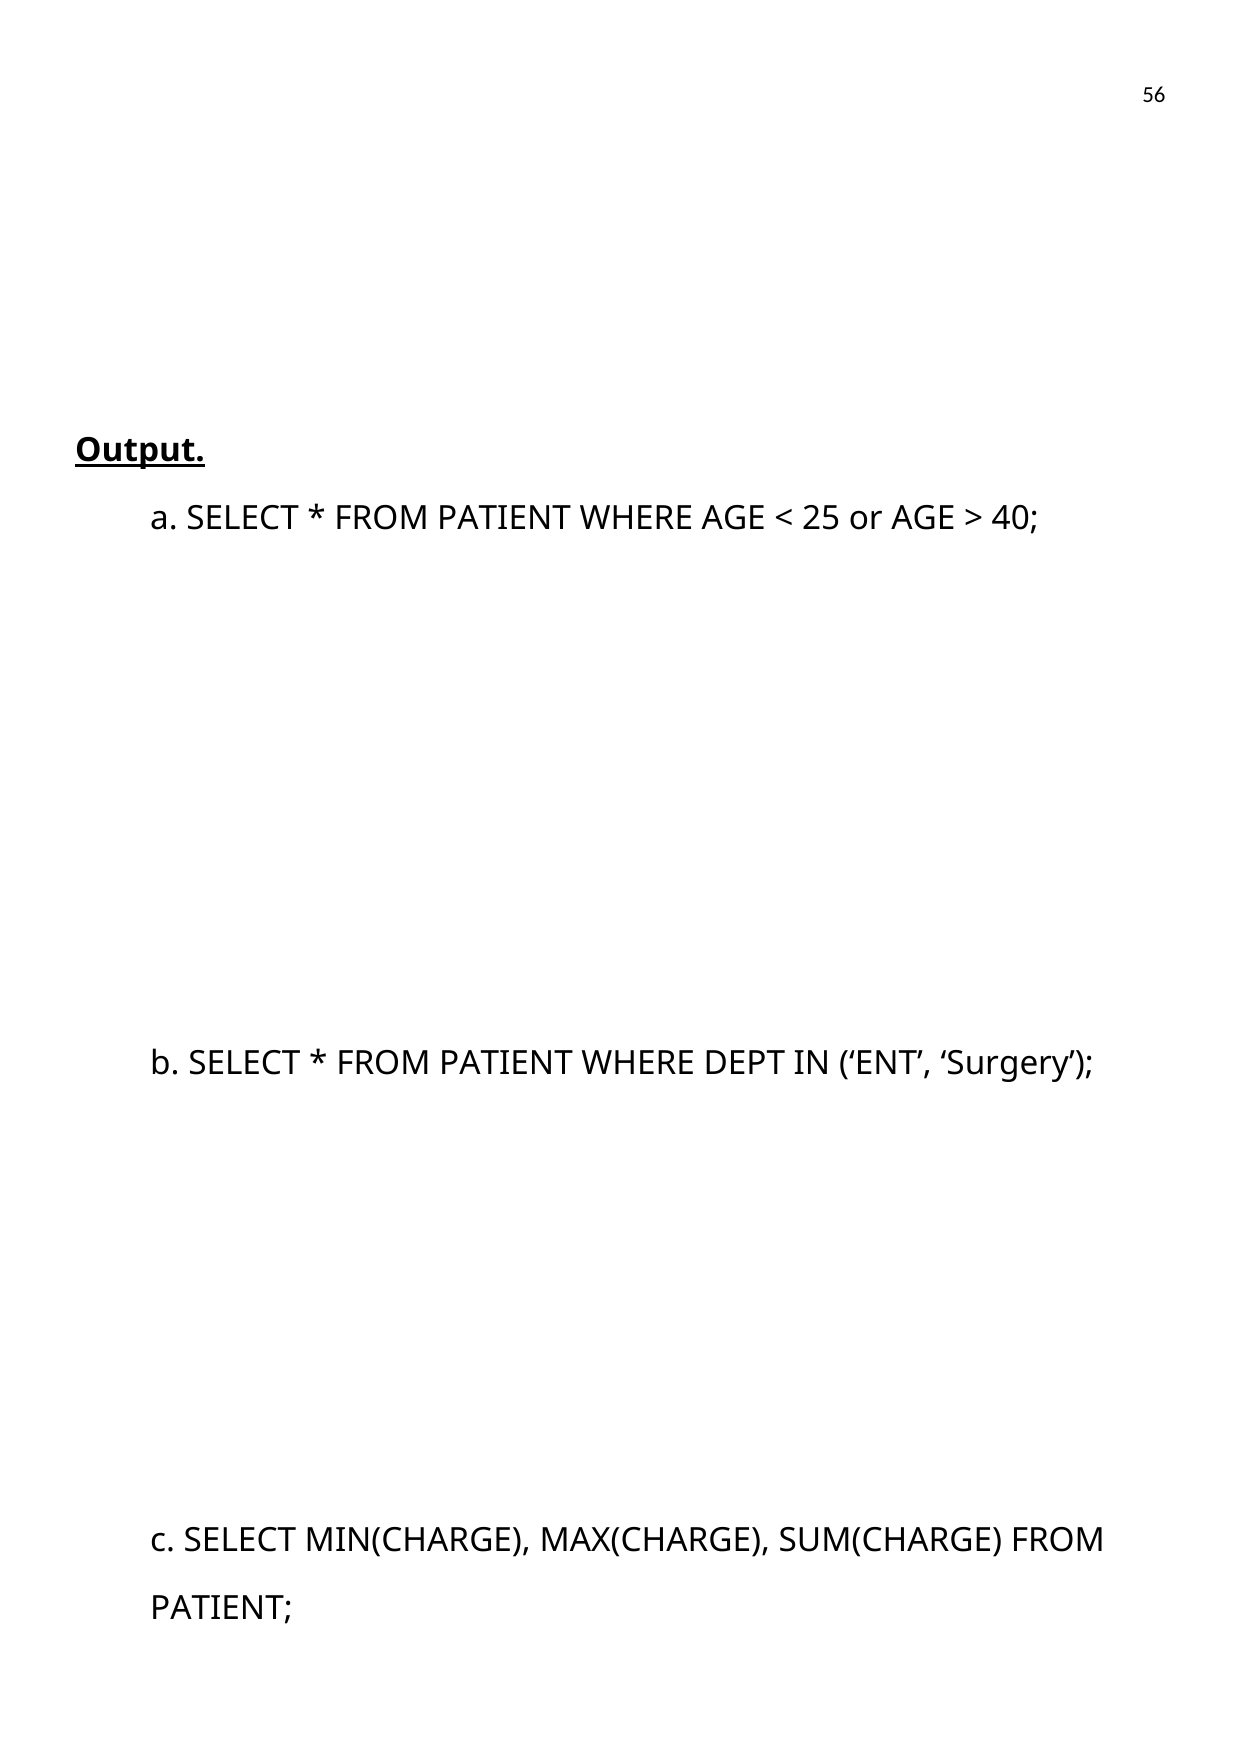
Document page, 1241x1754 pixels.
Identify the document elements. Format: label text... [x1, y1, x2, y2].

list a. SELECT * FROM PATIENT WHERE AGE < 25 or AGE > 40; [150, 494, 1165, 539]
list Output. [75, 426, 1165, 471]
list c. SELECT MIN(CHARGE), MAX(CHARGE), SUM(CHARGE) FROM PATIENT; [150, 1516, 1165, 1629]
list b. SELECT * FROM PATIENT WHERE DEPT IN (‘ENT’, ‘Surgery’); [150, 1039, 1165, 1084]
